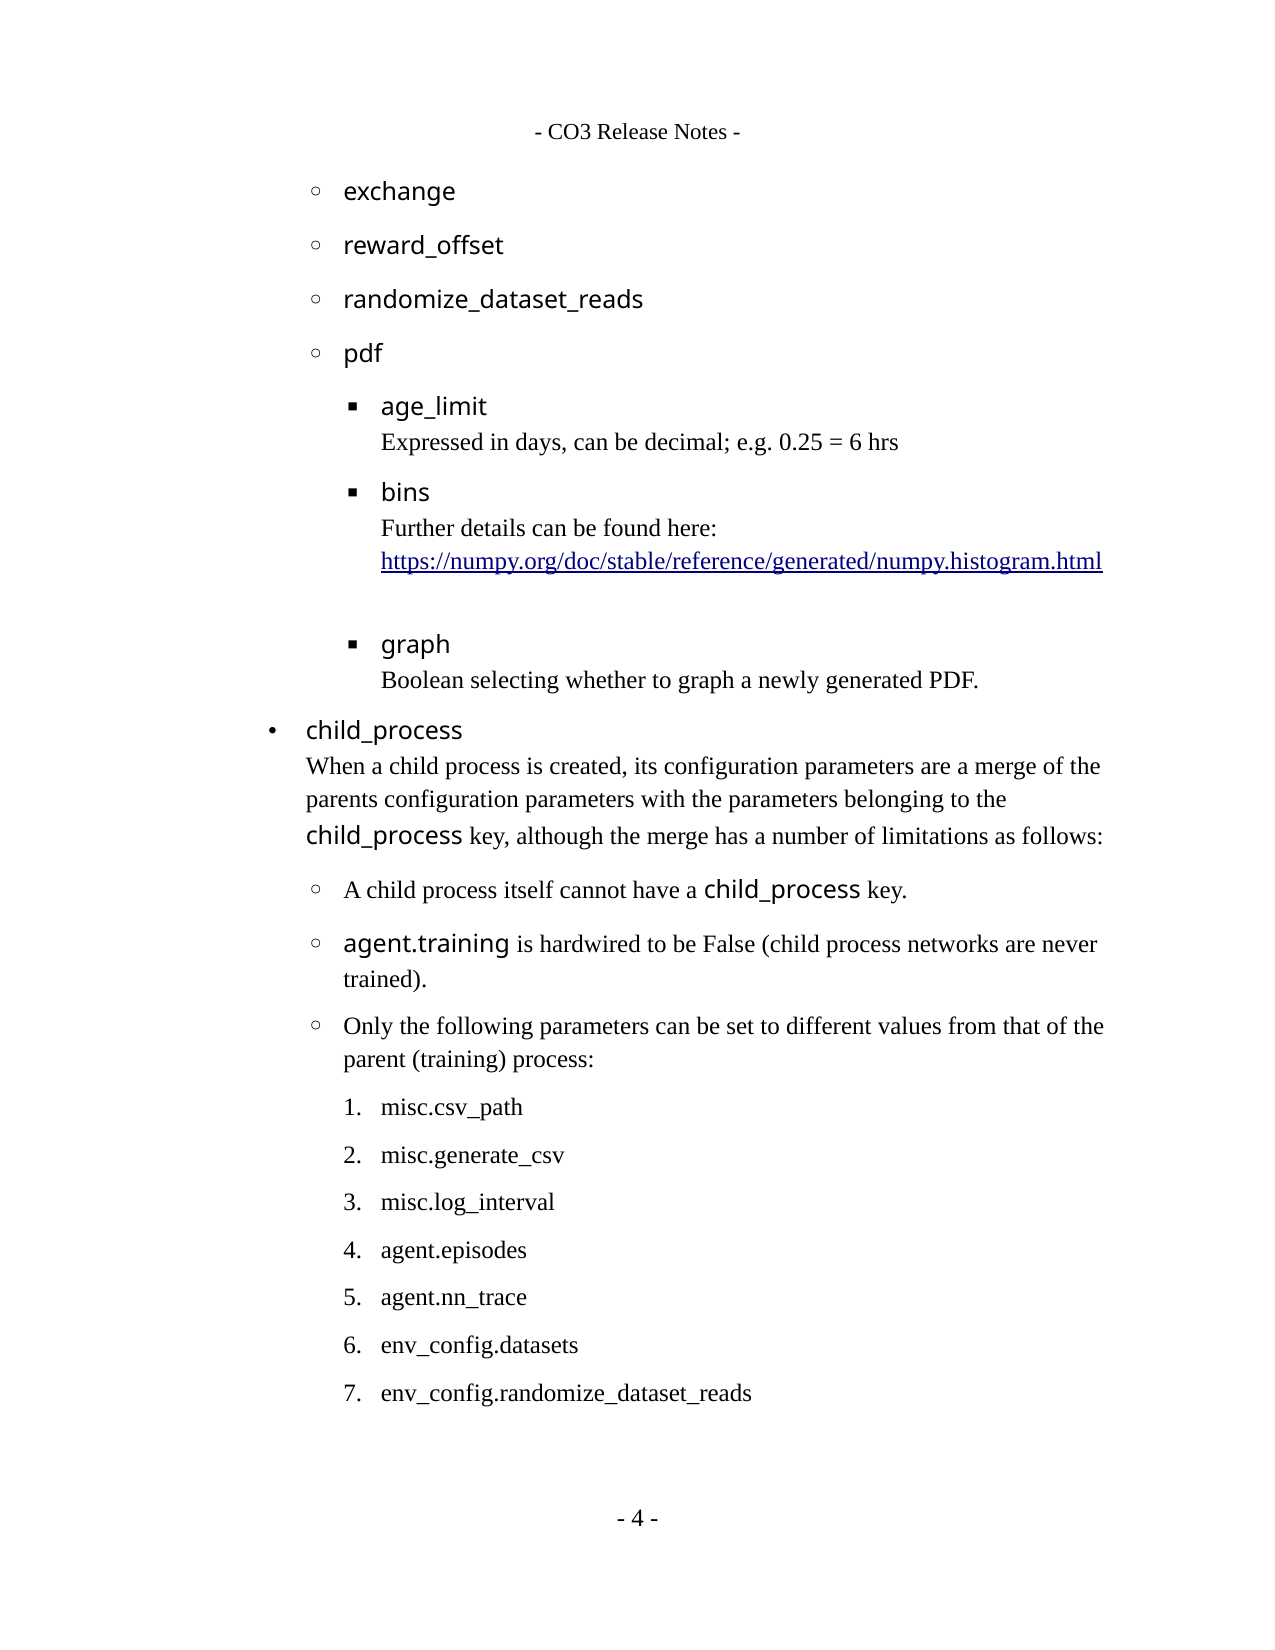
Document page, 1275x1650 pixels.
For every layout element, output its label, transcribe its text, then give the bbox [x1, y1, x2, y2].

list bins Further details can be found here: https://numpy.org/doc/stable/reference/generated/numpy.histogram.html [343, 475, 1157, 608]
list misc.log_interval [343, 1187, 1157, 1216]
list randomize_dataset_reads [306, 281, 1157, 316]
list exchange [306, 174, 1157, 208]
list pdf [306, 335, 1157, 369]
list misc.generate_csv [343, 1140, 1157, 1168]
list graph Boolean selecting whether to graph a newly generated PDF. [343, 627, 1157, 694]
list Only the following parameters can be set to different values from that of the parent (training) process: [306, 1011, 1157, 1073]
list agent.training is hardwired to be False (child process networks are never trained). [306, 926, 1157, 993]
list agent.nn_trace [343, 1282, 1157, 1311]
list env_config.datasets [343, 1330, 1157, 1359]
list agent.episodes [343, 1235, 1157, 1264]
list child_process When a child process is created, its configuration parameters are a merge of the parents configuration parameters with the parameters belonging to the child_process key, although the merge has a number of limitations as follows: [268, 713, 1157, 852]
list A child process itself cannot have a child_process key. [306, 872, 1157, 906]
list env_config.randomize_dataset_reads [343, 1378, 1157, 1406]
list age_limit Expressed in days, can be decimal; e.g. 0.25 = 6 hrs [343, 389, 1157, 456]
list reward_offset [306, 228, 1157, 262]
list misc.csv_path [343, 1092, 1157, 1121]
